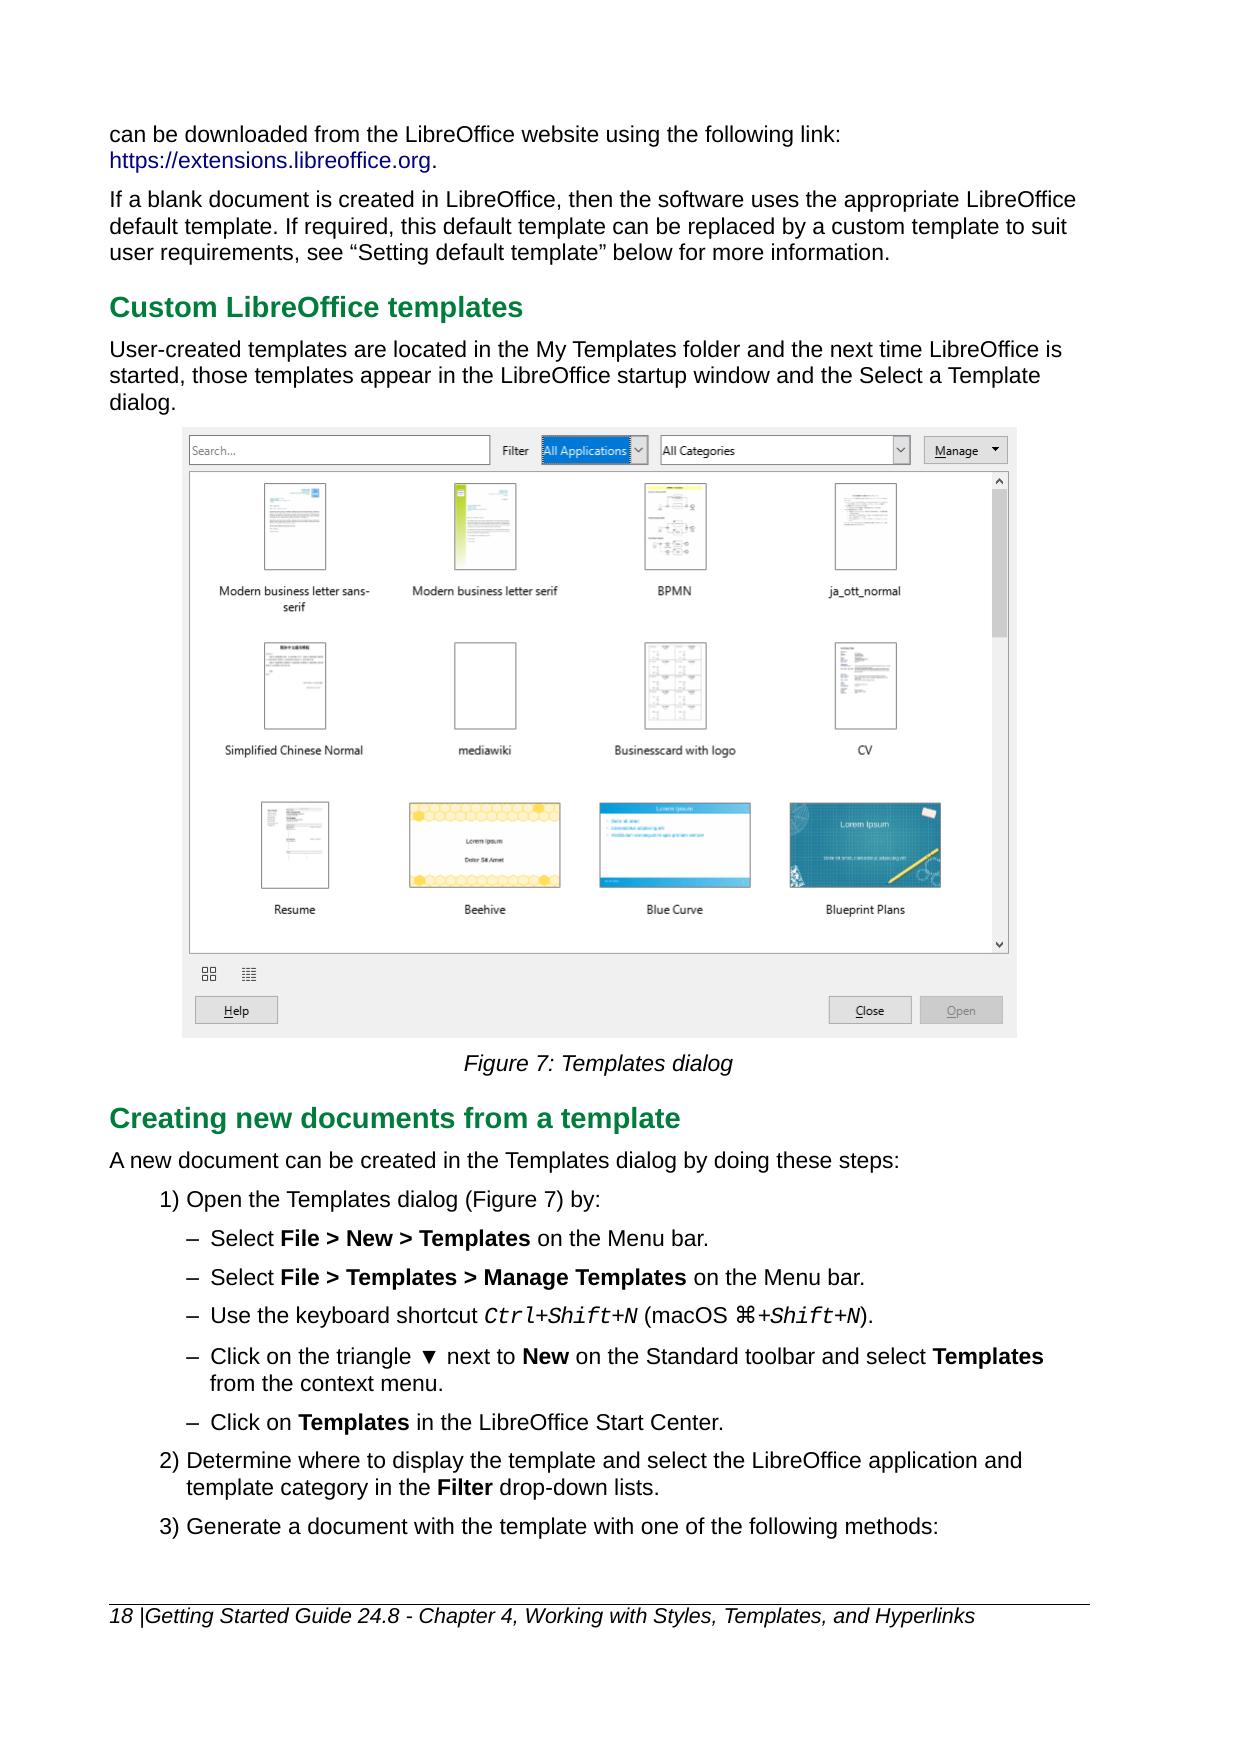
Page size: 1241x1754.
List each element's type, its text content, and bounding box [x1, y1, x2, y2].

text User-created templates are located in the My Templates folder and the next time LibreOffice is started, those templates appear in the LibreOffice startup window and the Select a Template dialog. [109, 336, 1090, 415]
list Use the keyboard shortcut Ctrl+Shift+N (macOS ⌘+Shift+N). [186, 1302, 1090, 1331]
subtitle Creating new documents from a template [109, 1101, 1090, 1135]
picture [182, 427, 1017, 1038]
text Figure 7: Templates dialog [182, 1050, 1017, 1076]
list Click on Templates in the LibreOffice Start Center. [186, 1408, 1090, 1435]
text If a blank document is created in LibreOffice, then the software uses the appropriate LibreOffice default template. If required, this default template can be replaced by a custom template to suit user requirements, see “Setting default template” below for more information. [109, 186, 1090, 265]
list Generate a document with the template with one of the following methods: [186, 1513, 1090, 1539]
list Determine where to display the template and select the LibreOffice application and template category in the Filter drop‑down lists. [186, 1447, 1090, 1500]
list Select File > Templates > Manage Templates on the Menu bar. [186, 1264, 1090, 1290]
list Click on the triangle ▼ next to New on the Standard toolbar and select Templates from the context menu. [186, 1343, 1090, 1396]
list Open the Templates dialog (Figure 7) by: [186, 1186, 1090, 1212]
list A new document can be created in the Templates dialog by doing these steps: [109, 1147, 1090, 1173]
subtitle Custom LibreOffice templates [109, 290, 1090, 324]
list Select File > New > Templates on the Menu bar. [186, 1225, 1090, 1251]
text can be downloaded from the LibreOffice website using the following link: https://extensions.libreoffice.org. [109, 121, 1090, 174]
